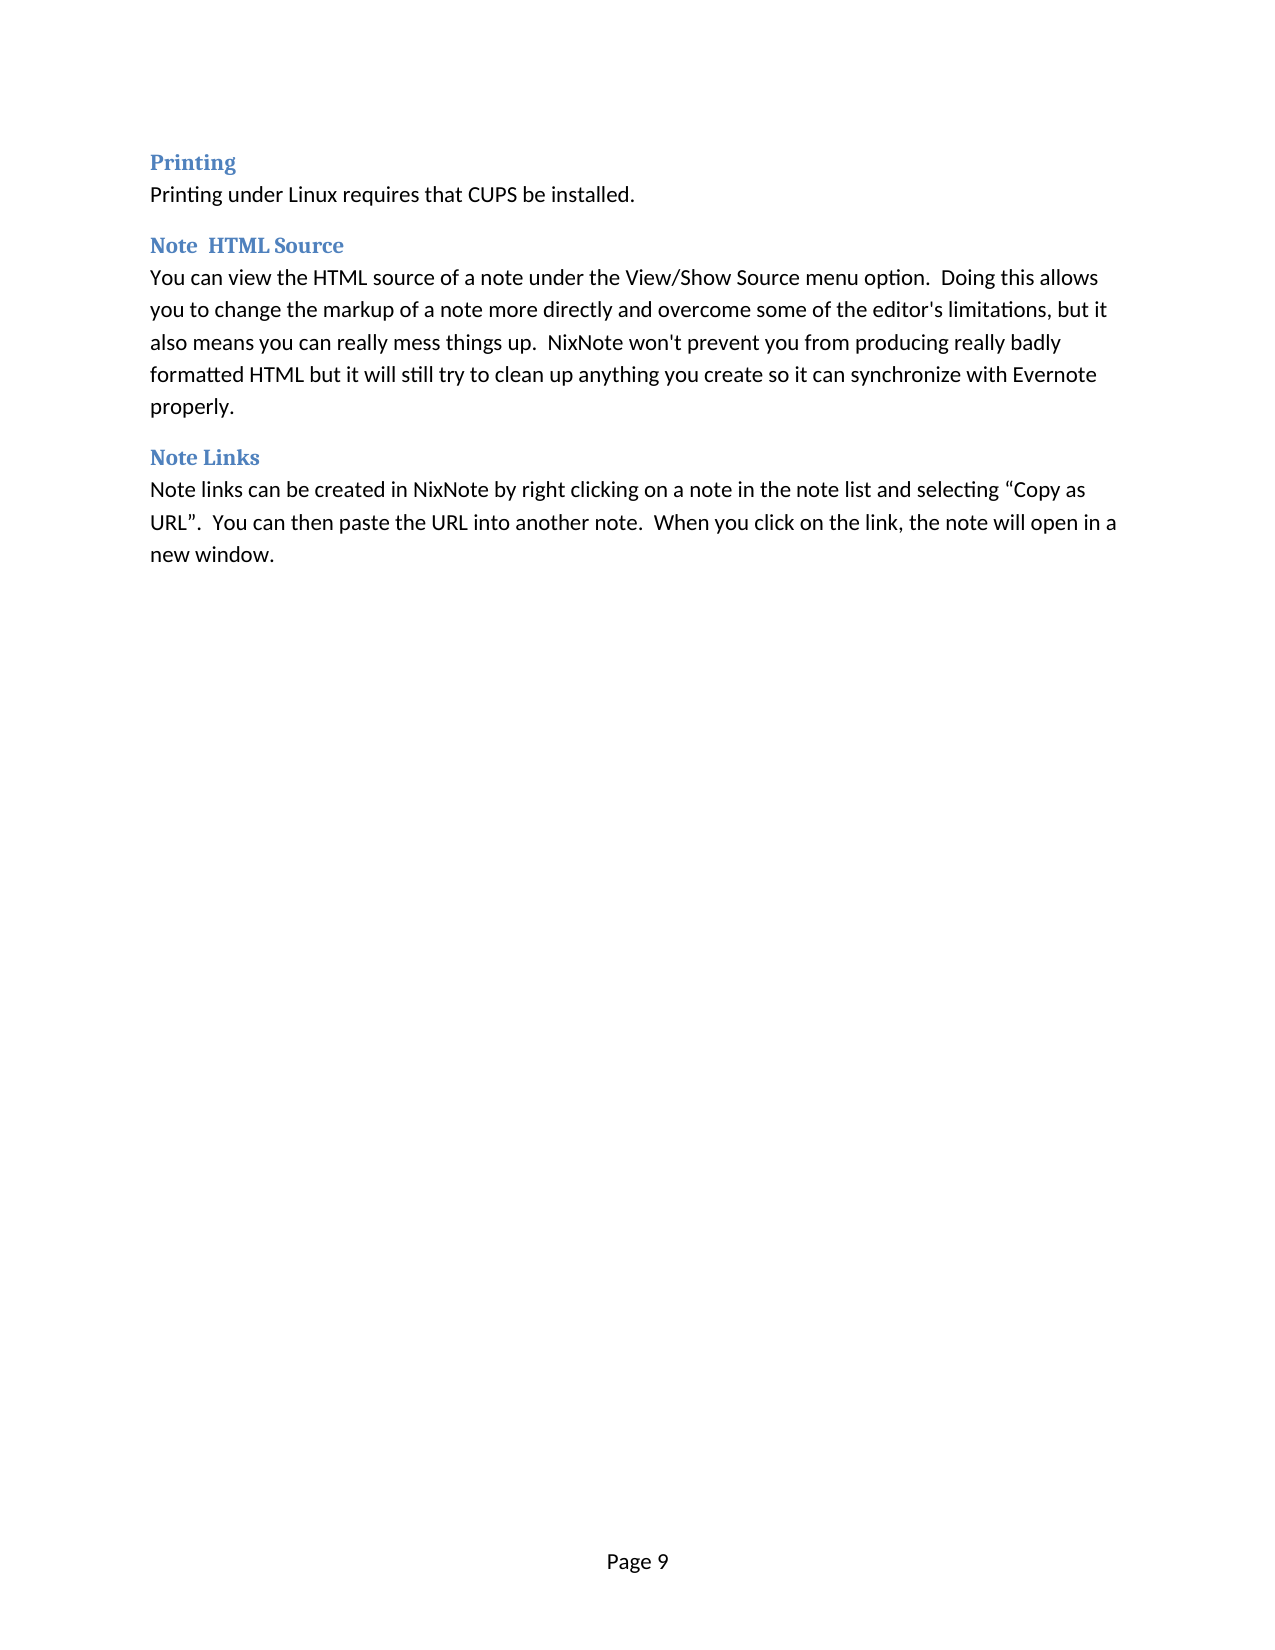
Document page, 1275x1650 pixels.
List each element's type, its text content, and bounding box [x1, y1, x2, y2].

text Printing under Linux requires that CUPS be installed. [150, 180, 1125, 208]
text Note links can be created in NixNote by right clicking on a note in the note list and selecting “Copy as URL”. You can then paste the URL into another note. When you click on the link, the note will open in a new window. [150, 475, 1125, 568]
subtitle Note HTML Source [150, 233, 1125, 259]
subtitle Note Links [150, 445, 1125, 472]
text You can view the HTML source of a note under the View/Show Source menu option. Doing this allows you to change the markup of a note more directly and overcome some of the editor's limitations, but it also means you can really mess things up. NixNote won't prevent you from producing really badly formatted HTML but it will still try to clean up anything you create so it can synchronize with Evernote properly. [150, 263, 1125, 420]
subtitle Printing [150, 150, 1125, 176]
